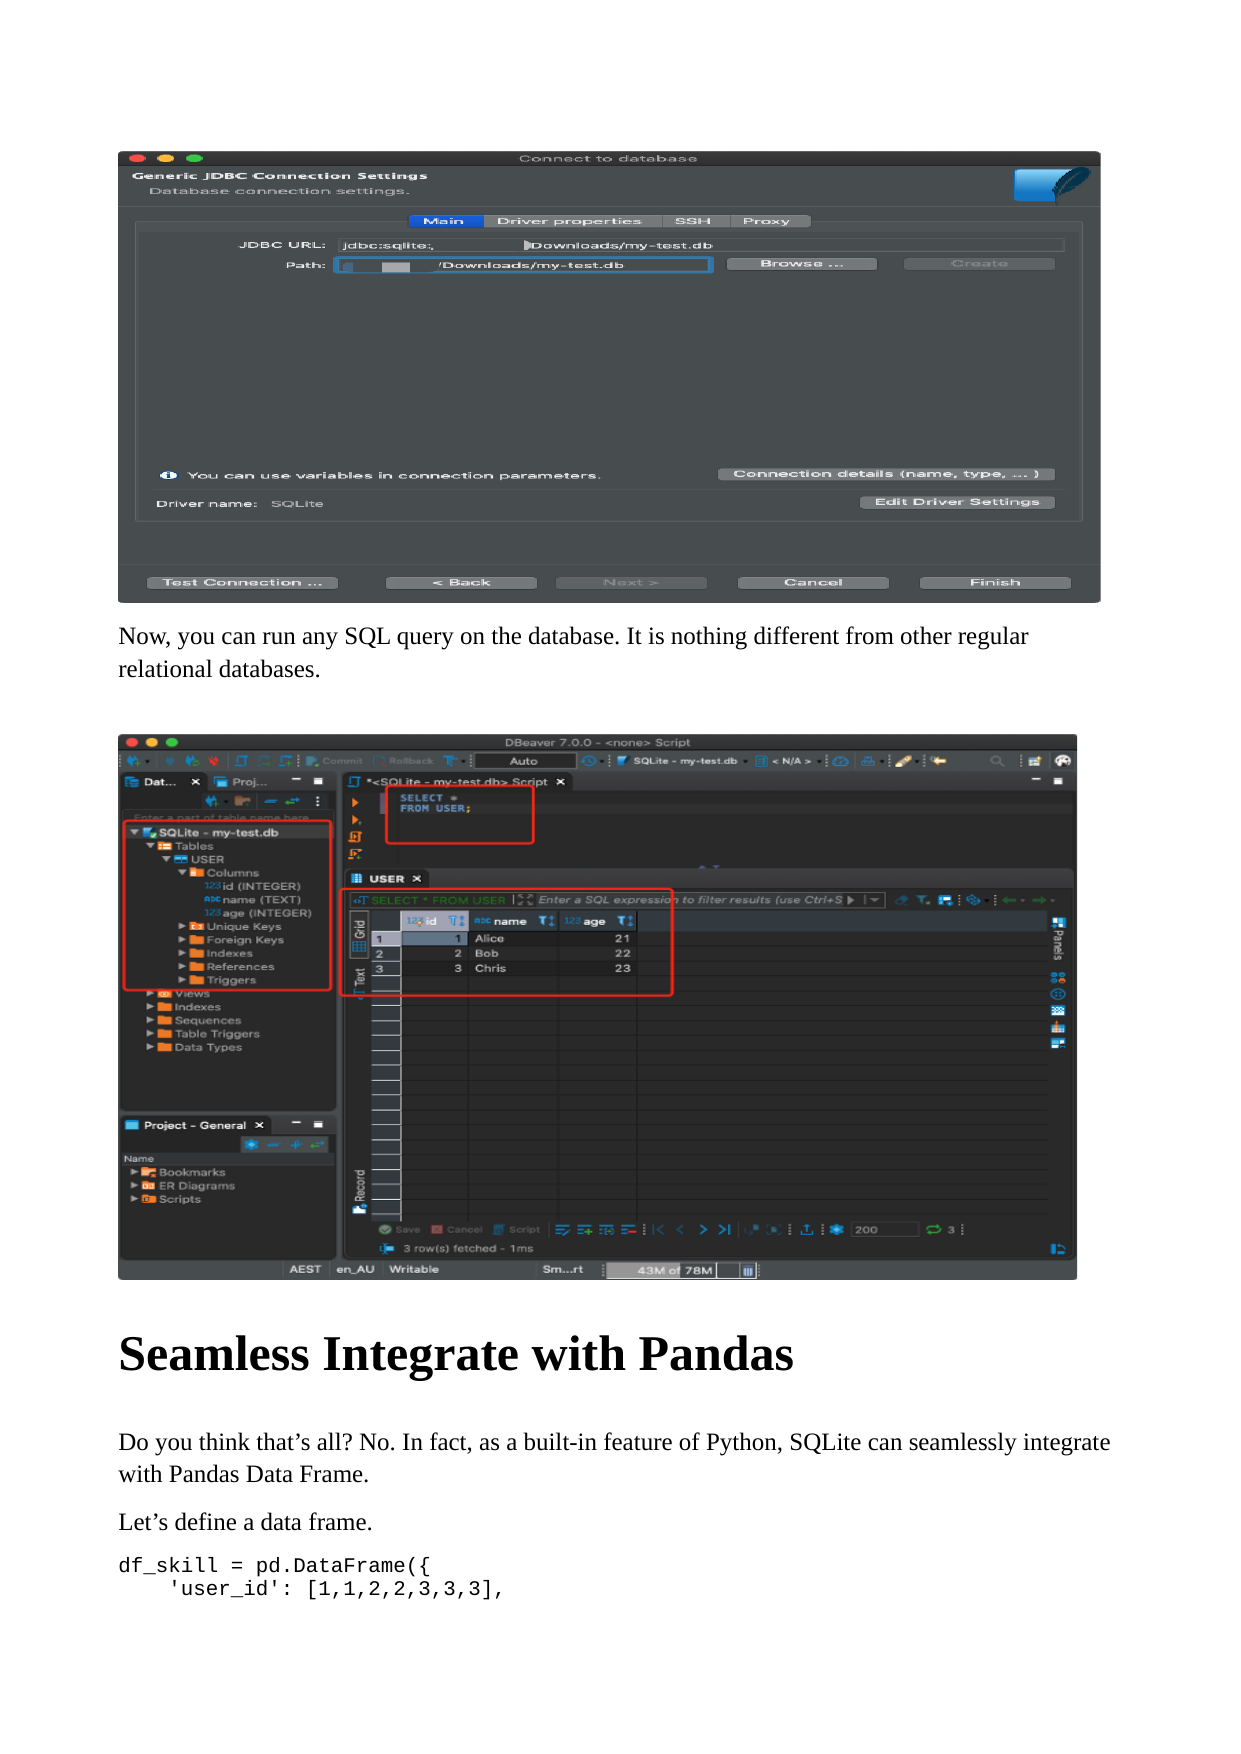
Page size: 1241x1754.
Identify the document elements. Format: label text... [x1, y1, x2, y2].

picture [118, 151, 1101, 603]
text Now, you can run any SQL query on the database. It is nothing different from other regular relational databases. [118, 621, 1122, 683]
text df_skill = pd.DataFrame({ [118, 1555, 1122, 1578]
text Do you think that’s all? No. In fact, as a built-in feature of Python, SQLite can seamlessly integrate with Pandas Data Frame. [118, 1427, 1122, 1488]
picture [118, 734, 1078, 1280]
subtitle Seamless Integrate with Pandas [118, 1323, 1122, 1381]
text Let’s define a data frame. [118, 1507, 1122, 1536]
text 'user_id': [1,1,2,2,3,3,3], [118, 1578, 1122, 1602]
